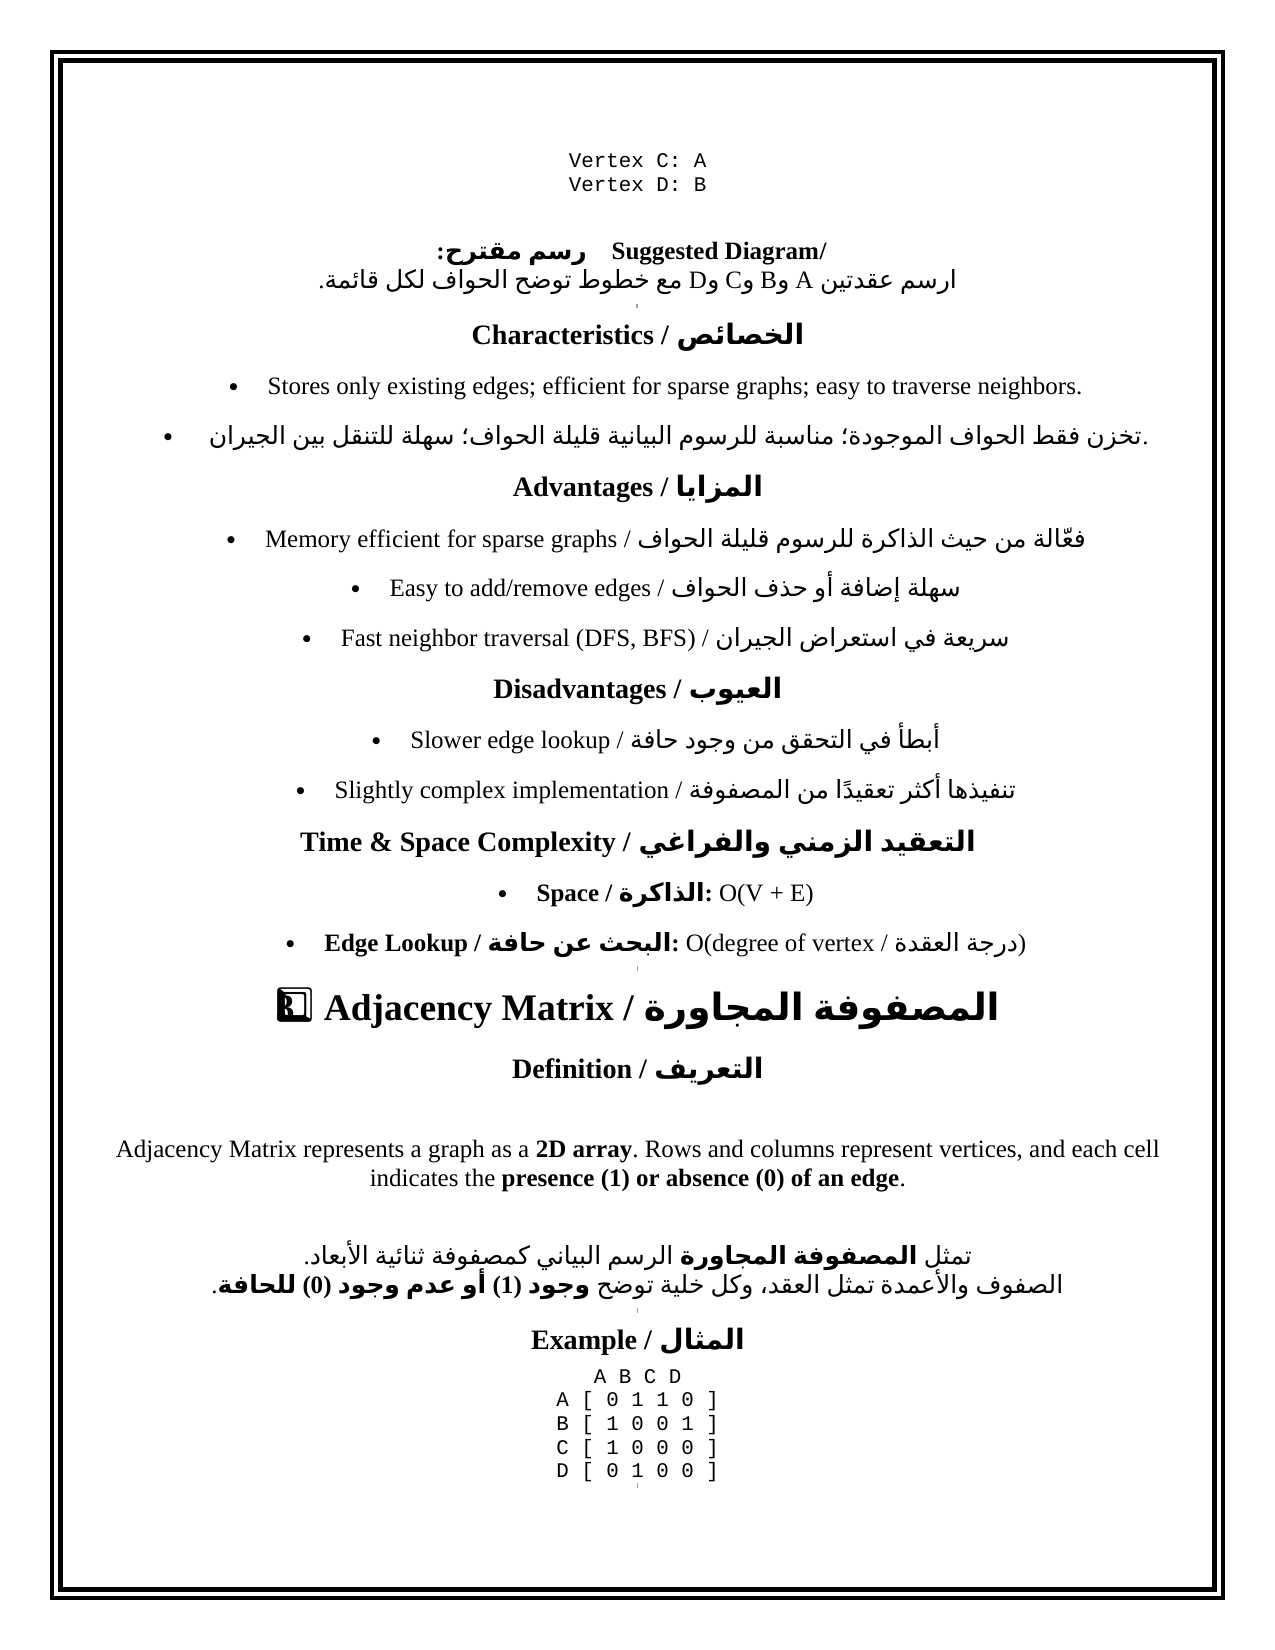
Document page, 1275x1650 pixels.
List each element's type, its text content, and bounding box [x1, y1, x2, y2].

text D [ 0 1 0 0 ] [112, 1460, 1162, 1484]
list Slightly complex implementation / تنفيذها أكثر تعقيدًا من المصفوفة [150, 775, 1162, 804]
text Adjacency Matrix represents a graph as a 2D array. Rows and columns represent vertices, and each cell indicates the presence (1) or absence (0) of an edge. [112, 1106, 1162, 1192]
text /Suggested Diagram رسم مقترح: ارسم عقدتين A وB وC وD مع خطوط توضح الحواف لكل قائمة. [112, 236, 1162, 294]
list Space / الذاكرة: O(V + E) [150, 878, 1162, 907]
text Example / المثال [112, 1323, 1162, 1355]
text Advantages / المزايا [112, 470, 1162, 503]
list Edge Lookup / البحث عن حافة: O(degree of vertex / درجة العقدة) [150, 928, 1162, 956]
text Time & Space Complexity / التعقيد الزمني والفراغي [112, 825, 1162, 857]
text C [ 1 0 0 0 ] [112, 1437, 1162, 1460]
text Vertex C: A [112, 150, 1162, 174]
text 3️⃣ Adjacency Matrix / المصفوفة المجاورة [112, 980, 1162, 1031]
text Definition / التعريف [112, 1052, 1162, 1085]
text Disadvantages / العيوب [112, 672, 1162, 705]
list Slower edge lookup / أبطأ في التحقق من وجود حافة [150, 726, 1162, 754]
list Fast neighbor traversal (DFS, BFS) / سريعة في استعراض الجيران [150, 623, 1162, 652]
text Vertex D: B [112, 174, 1162, 197]
text A B C D [112, 1366, 1162, 1389]
list Easy to add/remove edges / سهلة إضافة أو حذف الحواف [150, 573, 1162, 602]
text Characteristics / الخصائص [112, 318, 1162, 350]
list Stores only existing edges; efficient for sparse graphs; easy to traverse neighbors. [150, 371, 1162, 400]
text B [ 1 0 0 1 ] [112, 1413, 1162, 1437]
text تمثل المصفوفة المجاورة الرسم البياني كمصفوفة ثنائية الأبعاد. الصفوف والأعمدة تمثل العقد، وكل خلية توضح وجود (1) أو عدم وجود (0) للحافة. [112, 1213, 1162, 1299]
list تخزن فقط الحواف الموجودة؛ مناسبة للرسوم البيانية قليلة الحواف؛ سهلة للتنقل بين الجيران. [150, 421, 1162, 449]
text A [ 0 1 1 0 ] [112, 1389, 1162, 1413]
list Memory efficient for sparse graphs / فعّالة من حيث الذاكرة للرسوم قليلة الحواف [150, 524, 1162, 552]
